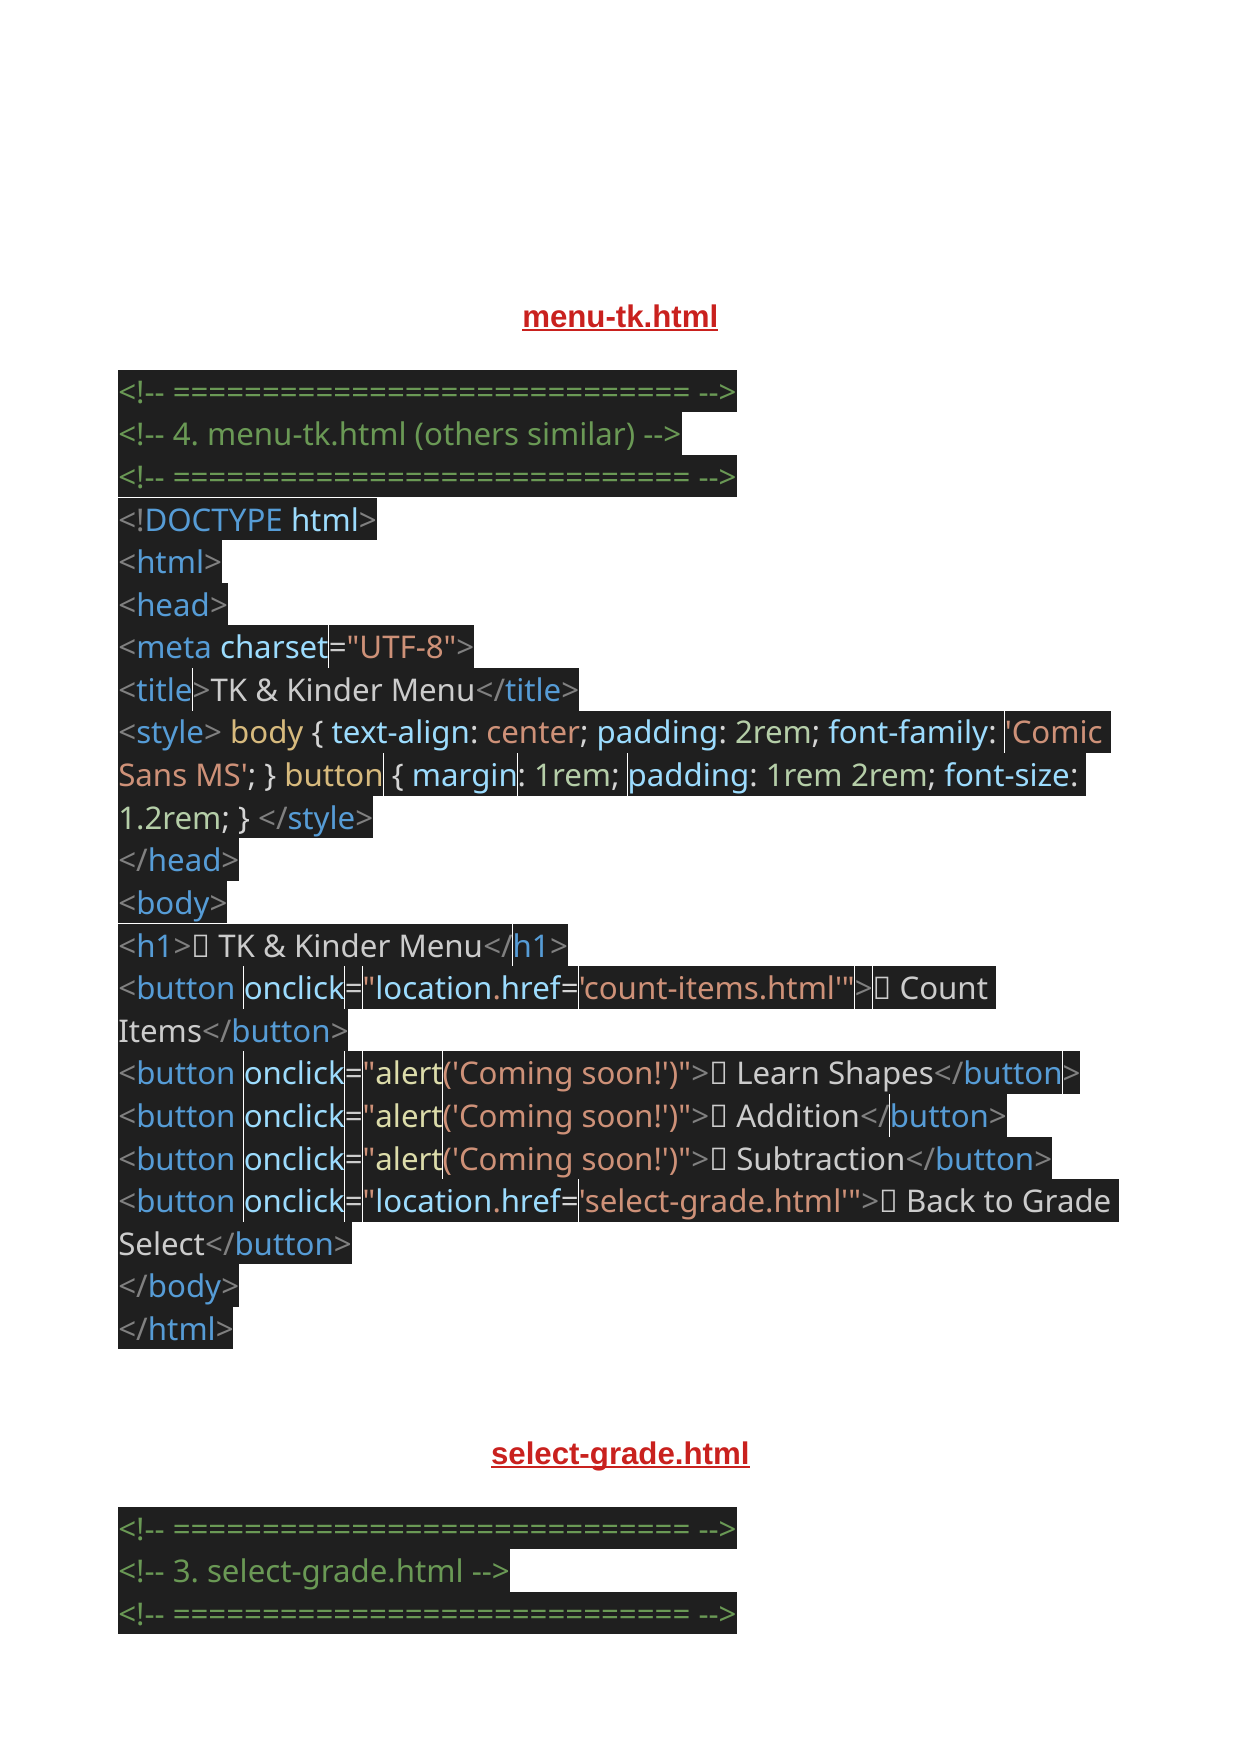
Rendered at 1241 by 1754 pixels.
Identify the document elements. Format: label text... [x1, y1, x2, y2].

text menu-tk.html [118, 298, 1122, 334]
text <!-- 4. menu-tk.html (others similar) --> [118, 412, 1122, 455]
text </html> [118, 1307, 1122, 1349]
text <button onclick="location.href='select-grade.html'">🔙 Back to Grade Select</button> [118, 1179, 1122, 1264]
text <!-- ============================= --> [118, 370, 1122, 412]
text <head> [118, 583, 1122, 625]
text <html> [118, 540, 1122, 583]
text <!DOCTYPE html> [118, 497, 1122, 540]
text <!-- ============================= --> [118, 1592, 1122, 1634]
text </body> [118, 1264, 1122, 1307]
text </head> [118, 838, 1122, 881]
text <title>TK & Kinder Menu</title> [118, 668, 1122, 711]
text <button onclick="alert('Coming soon!')">➖ Subtraction</button> [118, 1137, 1122, 1179]
text select-grade.html [118, 1435, 1122, 1471]
text <h1>🧒 TK & Kinder Menu</h1> [118, 923, 1122, 966]
text <style> body { text-align: center; padding: 2rem; font-family: 'Comic Sans MS'; } button { margin: 1rem; padding: 1rem 2rem; font-size: 1.2rem; } </style> [118, 711, 1122, 838]
text <button onclick="alert('Coming soon!')">🔺 Learn Shapes</button> [118, 1051, 1122, 1094]
text <body> [118, 881, 1122, 923]
text <meta charset="UTF-8"> [118, 625, 1122, 668]
text <!-- 3. select-grade.html --> [118, 1549, 1122, 1592]
text <!-- ============================= --> [118, 455, 1122, 497]
text <button onclick="alert('Coming soon!')">➕ Addition</button> [118, 1094, 1122, 1137]
text <button onclick="location.href='count-items.html'">🍓 Count Items</button> [118, 966, 1122, 1051]
text <!-- ============================= --> [118, 1507, 1122, 1549]
